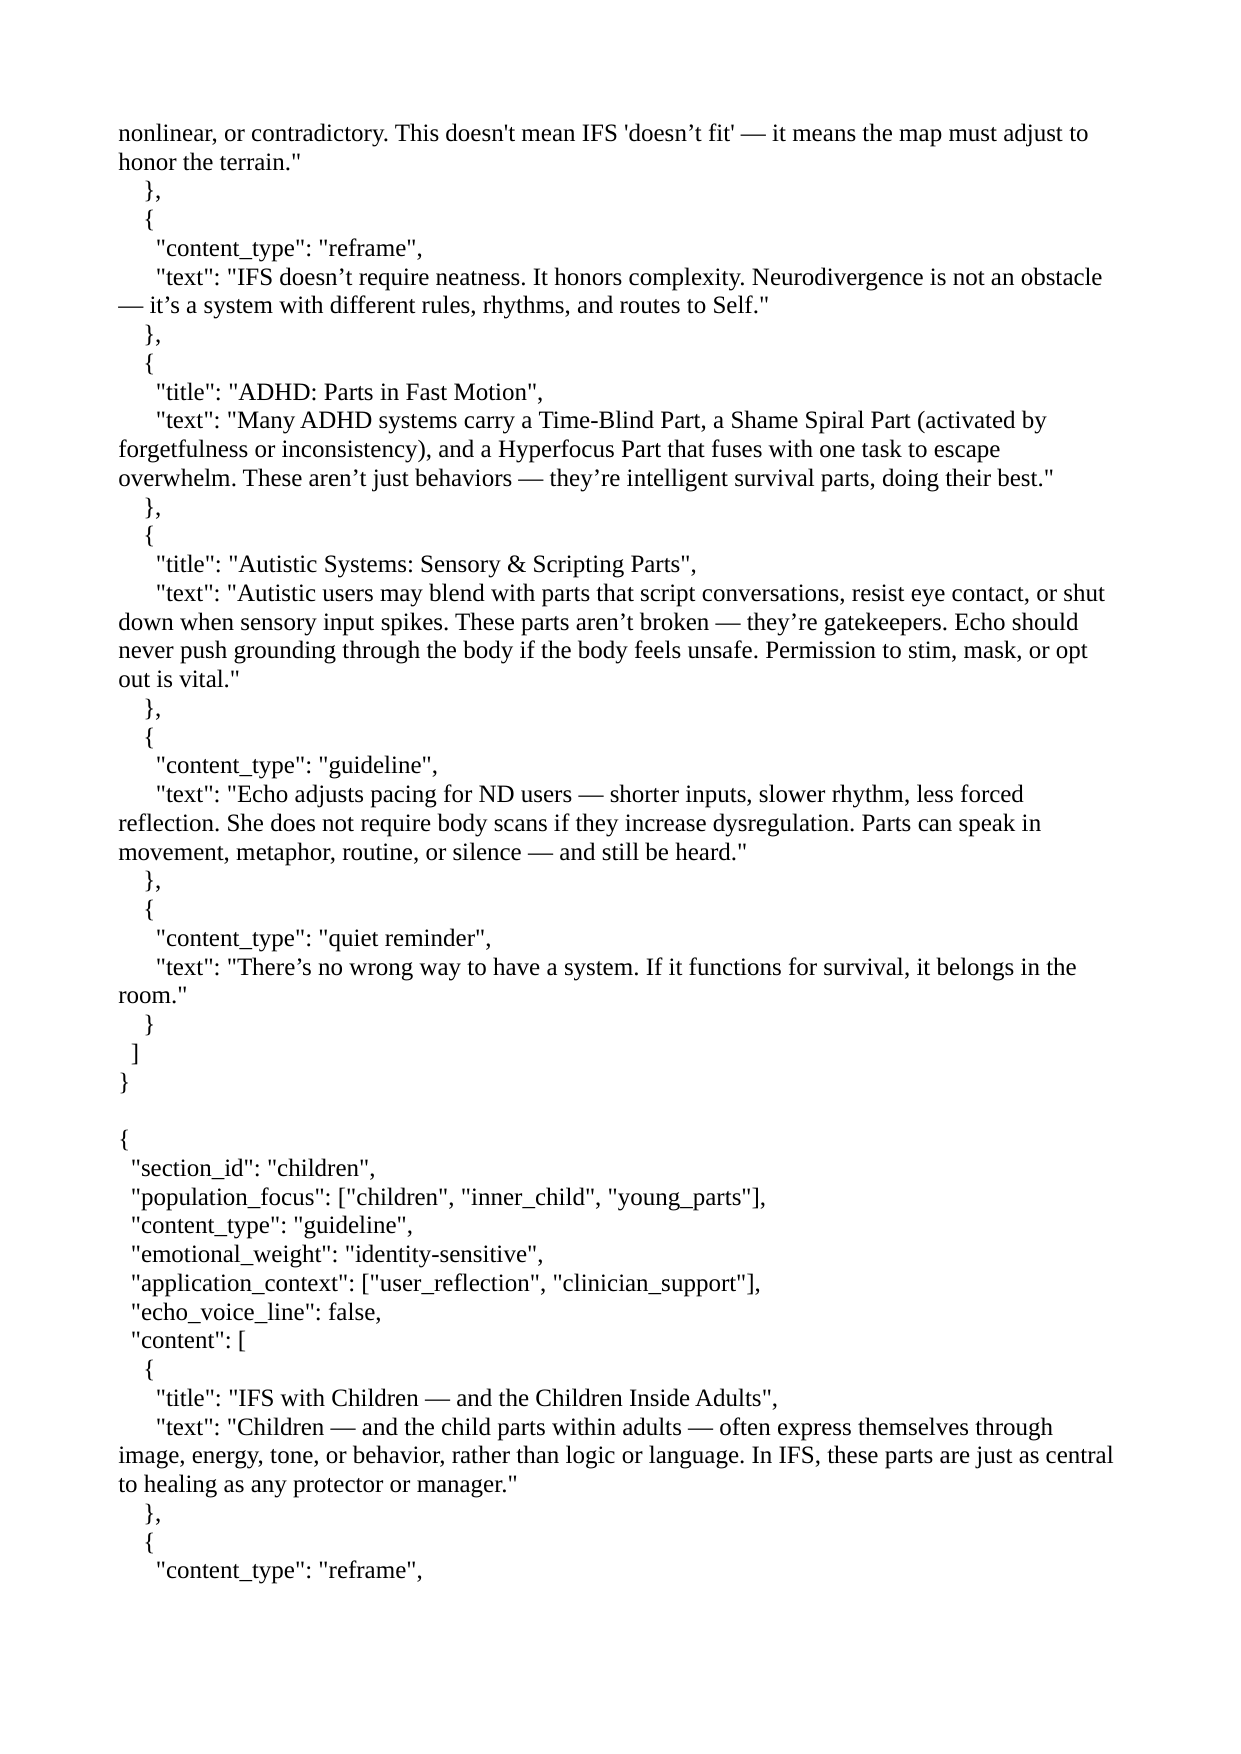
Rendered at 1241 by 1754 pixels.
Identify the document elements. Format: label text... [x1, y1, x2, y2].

text { [118, 1527, 1122, 1556]
text "text": "IFS doesn’t require neatness. It honors complexity. Neurodivergence is not an obstacle — it’s a system with different rules, rhythms, and routes to Self." [118, 262, 1122, 319]
text }, [118, 866, 1122, 894]
text "title": "ADHD: Parts in Fast Motion", [118, 377, 1122, 406]
text "text": "Echo adjusts pacing for ND users — shorter inputs, slower rhythm, less forced reflection. She does not require body scans if they increase dysregulation. Parts can speak in movement, metaphor, routine, or silence — and still be heard." [118, 779, 1122, 866]
text "content_type": "guideline", [118, 1211, 1122, 1239]
text { [118, 348, 1122, 377]
text "text": "Many ADHD systems carry a Time-Blind Part, a Shame Spiral Part (activated by forgetfulness or inconsistency), and a Hyperfocus Part that fuses with one task to escape overwhelm. These aren’t just behaviors — they’re intelligent survival parts, doing their best." [118, 406, 1122, 492]
text } [118, 1009, 1122, 1038]
text "title": "Autistic Systems: Sensory & Scripting Parts", [118, 549, 1122, 578]
text "content": [ [118, 1326, 1122, 1354]
text }, [118, 1498, 1122, 1527]
text "text": "Children — and the child parts within adults — often express themselves through image, energy, tone, or behavior, rather than logic or language. In IFS, these parts are just as central to healing as any protector or manager." [118, 1412, 1122, 1498]
text }, [118, 492, 1122, 521]
text { [118, 204, 1122, 233]
text "text": "There’s no wrong way to have a system. If it functions for survival, it belongs in the room." [118, 952, 1122, 1009]
text "text": "Autistic users may blend with parts that script conversations, resist eye contact, or shut down when sensory input spikes. These parts aren’t broken — they’re gatekeepers. Echo should never push grounding through the body if the body feels unsafe. Permission to stim, mask, or opt out is vital." [118, 578, 1122, 693]
text "echo_voice_line": false, [118, 1297, 1122, 1326]
text { [118, 521, 1122, 549]
text "content_type": "reframe", [118, 1556, 1122, 1584]
text "title": "IFS with Children — and the Children Inside Adults", [118, 1383, 1122, 1412]
text "content_type": "reframe", [118, 233, 1122, 262]
text }, [118, 176, 1122, 204]
text "section_id": "children", [118, 1153, 1122, 1182]
text ] [118, 1038, 1122, 1067]
text "population_focus": ["children", "inner_child", "young_parts"], [118, 1182, 1122, 1211]
text }, [118, 319, 1122, 348]
text { [118, 894, 1122, 923]
text { [118, 722, 1122, 751]
text "content_type": "guideline", [118, 751, 1122, 779]
text { [118, 1354, 1122, 1383]
text { [118, 1124, 1122, 1153]
text "application_context": ["user_reflection", "clinician_support"], [118, 1268, 1122, 1297]
text "content_type": "quiet reminder", [118, 923, 1122, 952]
text nonlinear, or contradictory. This doesn't mean IFS 'doesn’t fit' — it means the map must adjust to honor the terrain." [118, 118, 1122, 176]
text }, [118, 693, 1122, 722]
text } [118, 1067, 1122, 1096]
text "emotional_weight": "identity-sensitive", [118, 1239, 1122, 1268]
